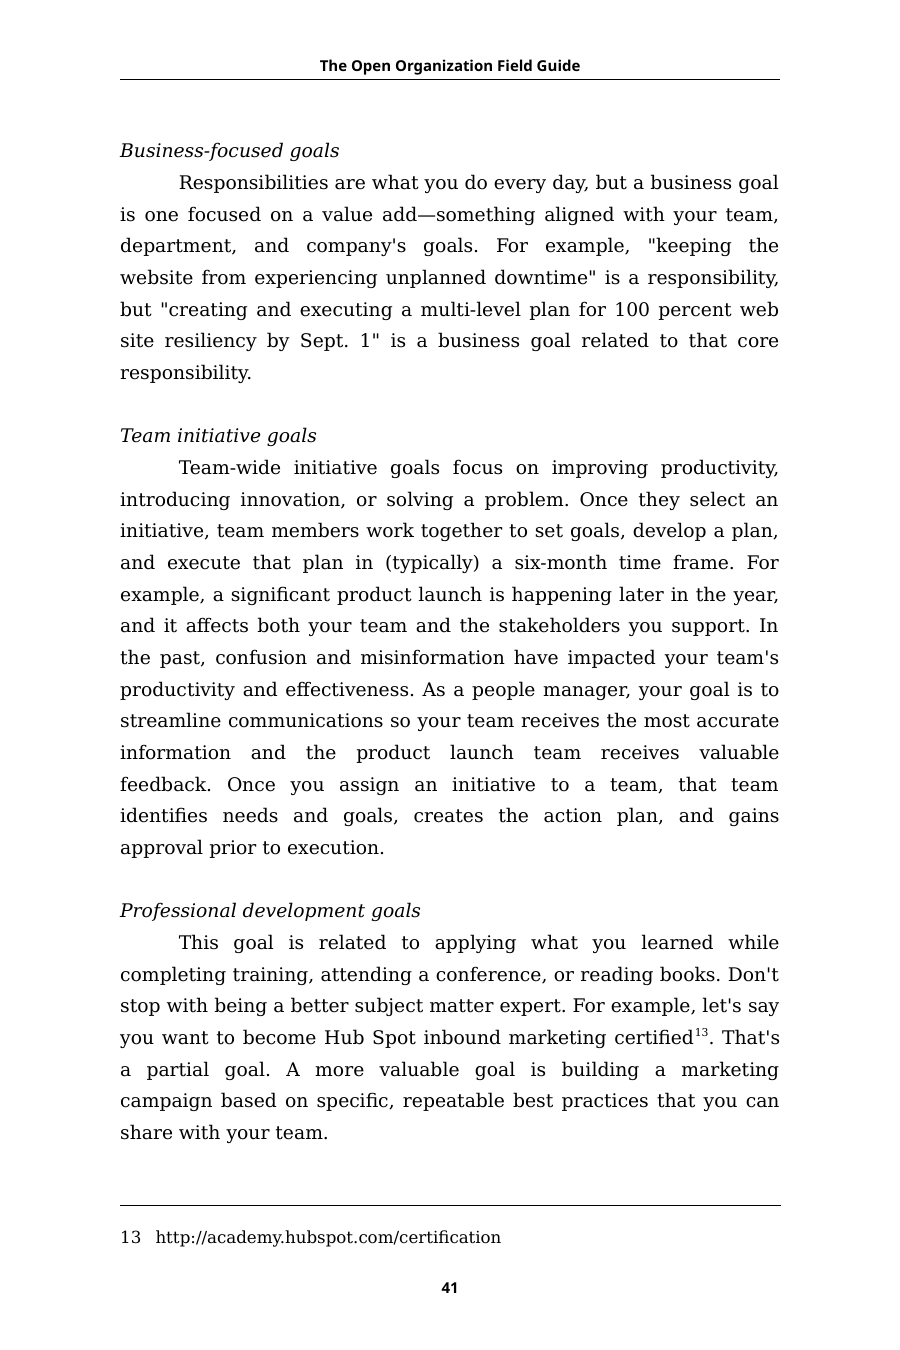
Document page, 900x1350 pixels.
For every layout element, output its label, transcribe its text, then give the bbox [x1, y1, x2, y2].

text http://academy.hubspot.com/certification [120, 1228, 780, 1247]
text Responsibilities are what you do every day, but a business goal is one focused on a value add—something aligned with your team, department, and company's goals. For example, "keeping the website from experiencing unplanned downtime" is a responsibility, but "creating and executing a multi-level plan for 100 percent web site resiliency by Sept. 1" is a business goal related to that core responsibility. [120, 172, 780, 384]
text Team initiative goals [120, 425, 780, 447]
text Business-focused goals [120, 140, 780, 162]
text This goal is related to applying what you learned while completing training, attending a conference, or reading books. Don't stop with being a better subject matter expert. For example, let's say you want to become Hub Spot inbound marketing certified. That's a partial goal. A more valuable goal is building a marketing campaign based on specific, repeatable best practices that you can share with your team. [120, 932, 780, 1144]
text Professional development goals [120, 900, 780, 922]
text Team-wide initiative goals focus on improving productivity, introducing innovation, or solving a problem. Once they select an initiative, team members work together to set goals, develop a plan, and execute that plan in (typically) a six-month time frame. For example, a significant product launch is happening later in the year, and it affects both your team and the stakeholders you support. In the past, confusion and misinformation have impacted your team's productivity and effectiveness. As a people manager, your goal is to streamline communications so your team receives the most accurate information and the product launch team receives valuable feedback. Once you assign an initiative to a team, that team identifies needs and goals, creates the action plan, and gains approval prior to execution. [120, 457, 780, 859]
